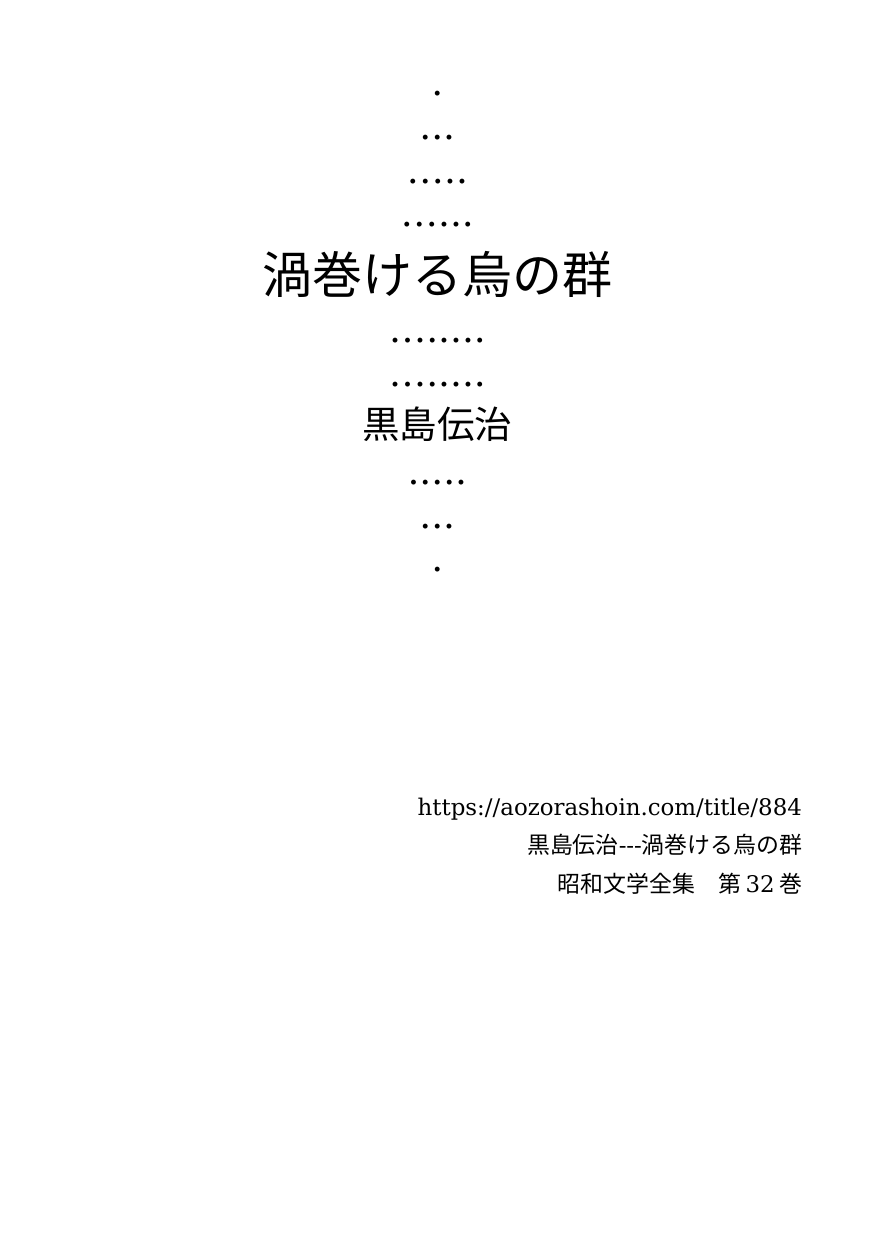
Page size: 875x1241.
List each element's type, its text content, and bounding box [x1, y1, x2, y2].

text https://aozorashoin.com/title/884 [72, 794, 802, 821]
text 黒島伝治---渦巻ける烏の群 [72, 827, 802, 860]
subtitle . ... ….. …... 渦巻ける烏の群 …..... …..... 黒島伝治 ..... ... . [36, 61, 838, 581]
text 昭和文学全集 第32巻 [72, 866, 802, 899]
